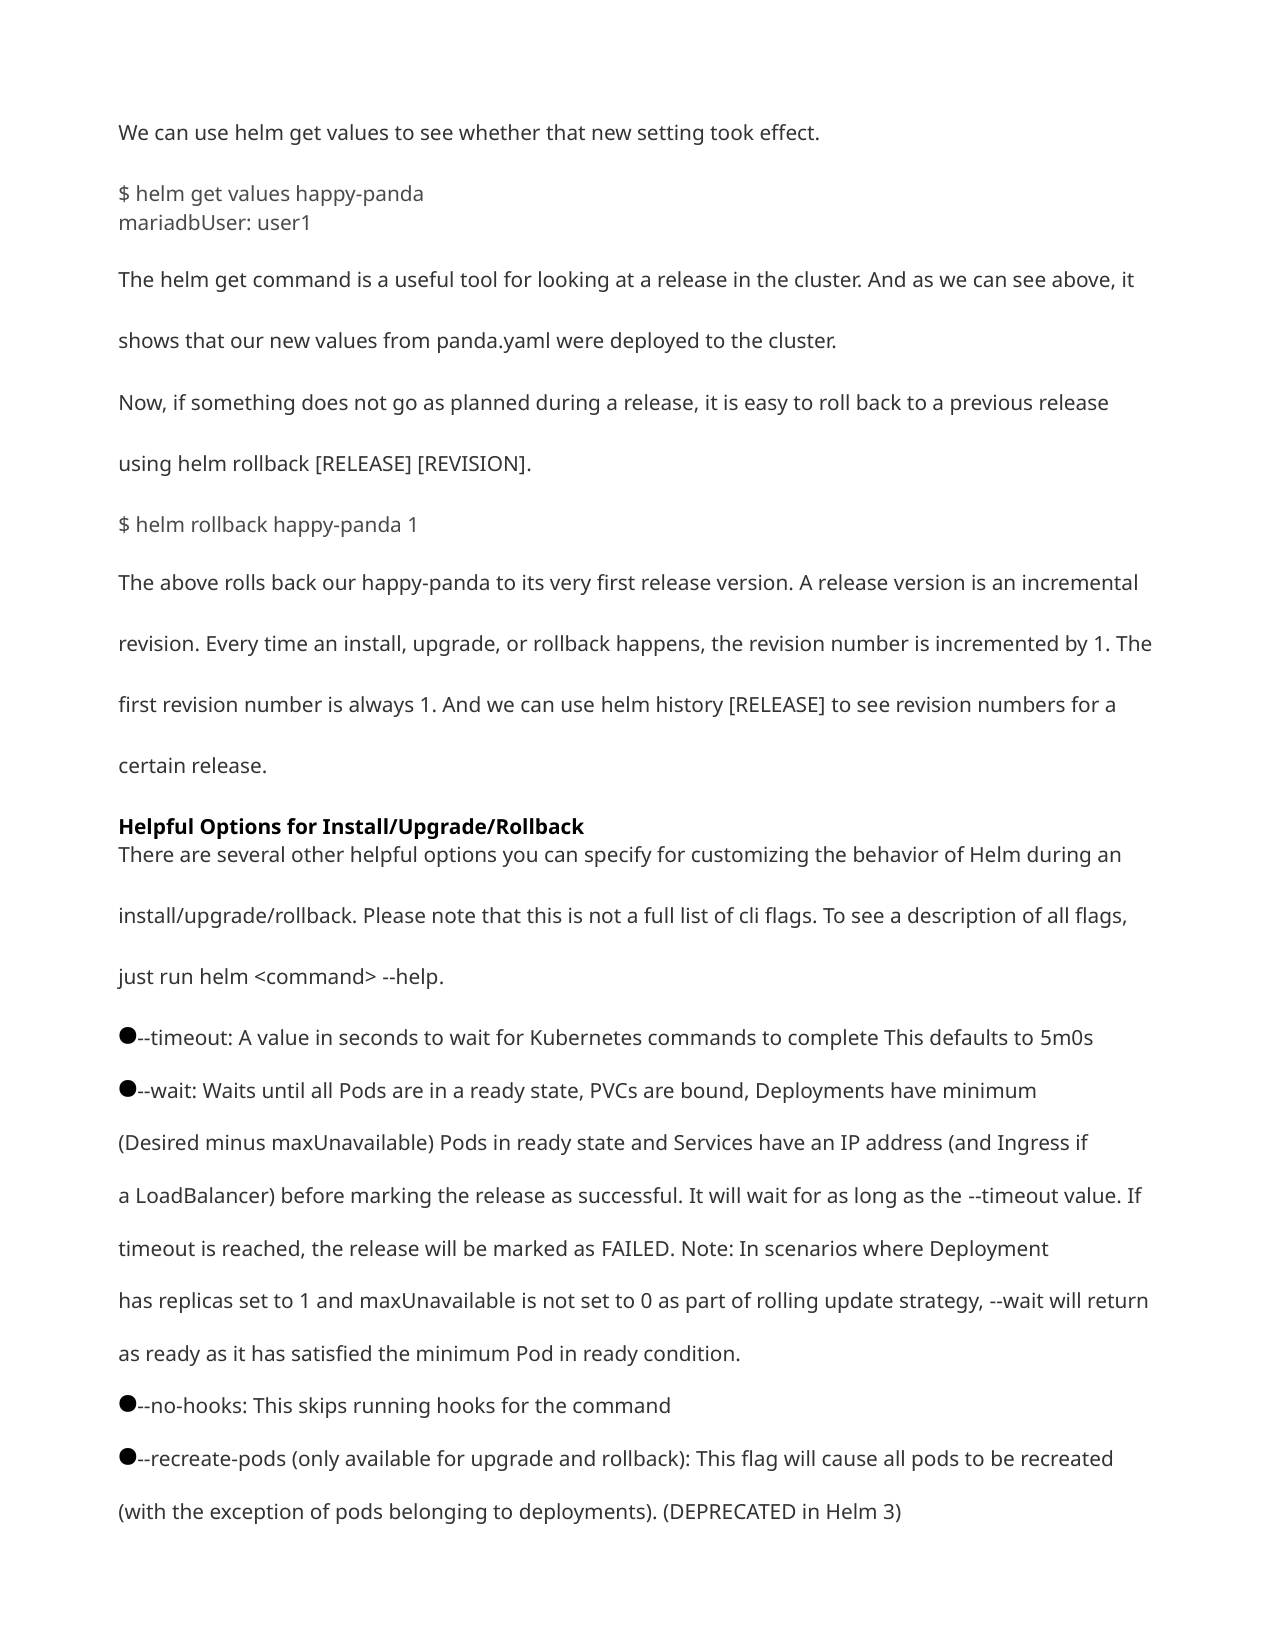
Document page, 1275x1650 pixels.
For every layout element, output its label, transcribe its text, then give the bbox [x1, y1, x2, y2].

text $ helm rollback happy-panda 1 [118, 510, 1157, 538]
subtitle Helpful Options for Install/Upgrade/Rollback [118, 812, 1157, 840]
list --recreate-pods (only available for upgrade and rollback): This flag will cause all pods to be recreated (with the exception of pods belonging to deployments). (DEPRECATED in Helm 3) [118, 1444, 1157, 1525]
list --timeout: A value in seconds to wait for Kubernetes commands to complete This defaults to 5m0s [118, 1023, 1157, 1052]
list --no-hooks: This skips running hooks for the command [118, 1392, 1157, 1420]
list --wait: Waits until all Pods are in a ready state, PVCs are bound, Deployments have minimum (Desired minus maxUnavailable) Pods in ready state and Services have an IP address (and Ingress if a LoadBalancer) before marking the release as successful. It will wait for as long as the --timeout value. If timeout is reached, the release will be marked as FAILED. Note: In scenarios where Deployment has replicas set to 1 and maxUnavailable is not set to 0 as part of rolling update strategy, --wait will return as ready as it has satisfied the minimum Pod in ready condition. [118, 1076, 1157, 1367]
text $ helm get values happy-panda [118, 179, 1157, 208]
text We can use helm get values to see whether that new setting took effect. [118, 118, 1157, 147]
text mariadbUser: user1 [118, 208, 1157, 236]
text The above rolls back our happy-panda to its very first release version. A release version is an incremental revision. Every time an install, upgrade, or rollback happens, the revision number is incremented by 1. The first revision number is always 1. And we can use helm history [RELEASE] to see revision numbers for a certain release. [118, 568, 1157, 779]
text Now, if something does not go as planned during a release, it is easy to roll back to a previous release using helm rollback [RELEASE] [REVISION]. [118, 388, 1157, 477]
text There are several other helpful options you can specify for customizing the behavior of Helm during an install/upgrade/rollback. Please note that this is not a full list of cli flags. To see a description of all flags, just run helm <command> --help. [118, 840, 1157, 991]
text The helm get command is a useful tool for looking at a release in the cluster. And as we can see above, it shows that our new values from panda.yaml were deployed to the cluster. [118, 266, 1157, 355]
